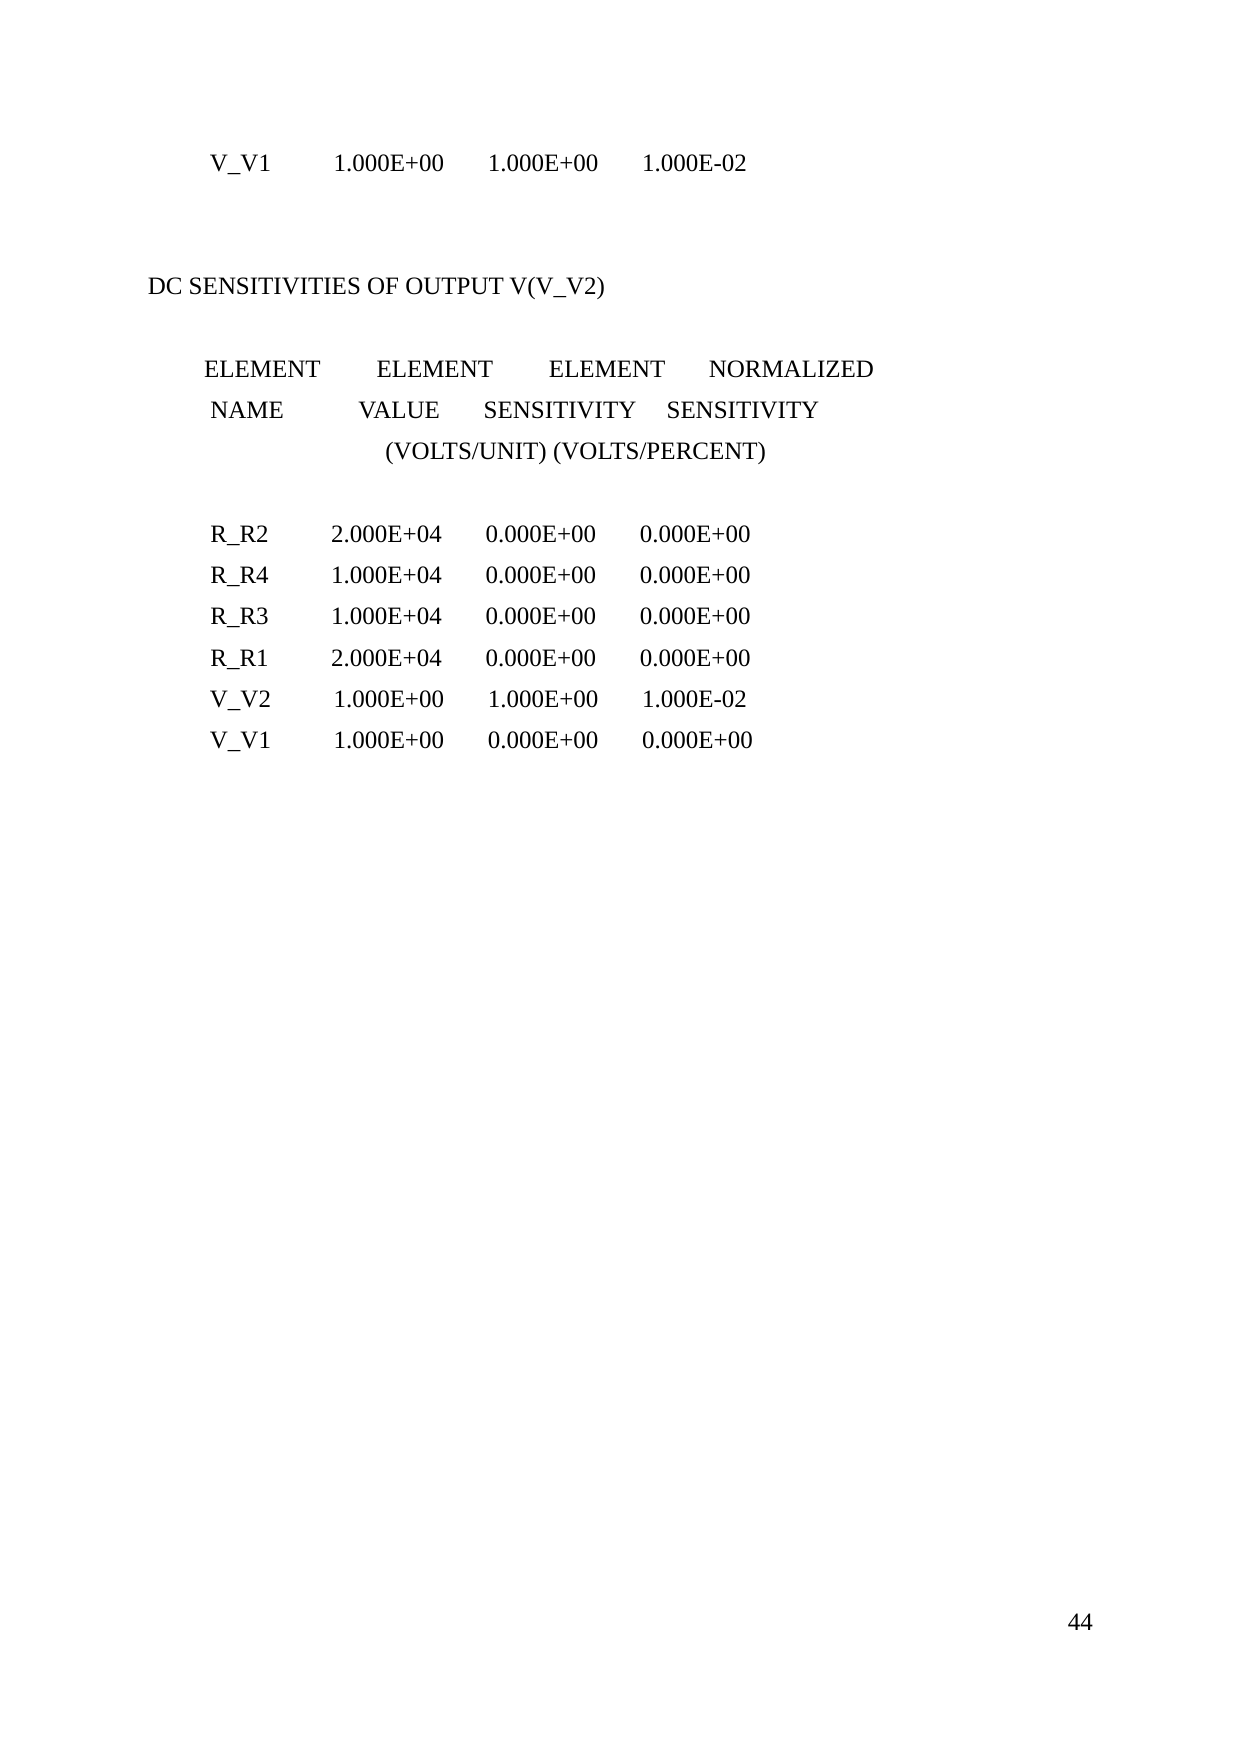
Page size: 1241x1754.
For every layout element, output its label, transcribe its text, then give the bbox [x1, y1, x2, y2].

text ELEMENT ELEMENT ELEMENT NORMALIZED [148, 354, 1093, 383]
text R_R3 1.000E+04 0.000E+00 0.000E+00 [148, 601, 1093, 630]
text R_R2 2.000E+04 0.000E+00 0.000E+00 [148, 519, 1093, 548]
text R_R4 1.000E+04 0.000E+00 0.000E+00 [148, 560, 1093, 589]
text NAME VALUE SENSITIVITY SENSITIVITY [148, 395, 1093, 424]
text DC SENSITIVITIES OF OUTPUT V(V_V2) [148, 271, 1093, 300]
text V_V1 1.000E+00 0.000E+00 0.000E+00 [148, 725, 1093, 754]
text R_R1 2.000E+04 0.000E+00 0.000E+00 [148, 643, 1093, 671]
text V_V1 1.000E+00 1.000E+00 1.000E-02 [148, 148, 1093, 176]
text (VOLTS/UNIT) (VOLTS/PERCENT) [148, 436, 1093, 465]
text V_V2 1.000E+00 1.000E+00 1.000E-02 [148, 684, 1093, 713]
